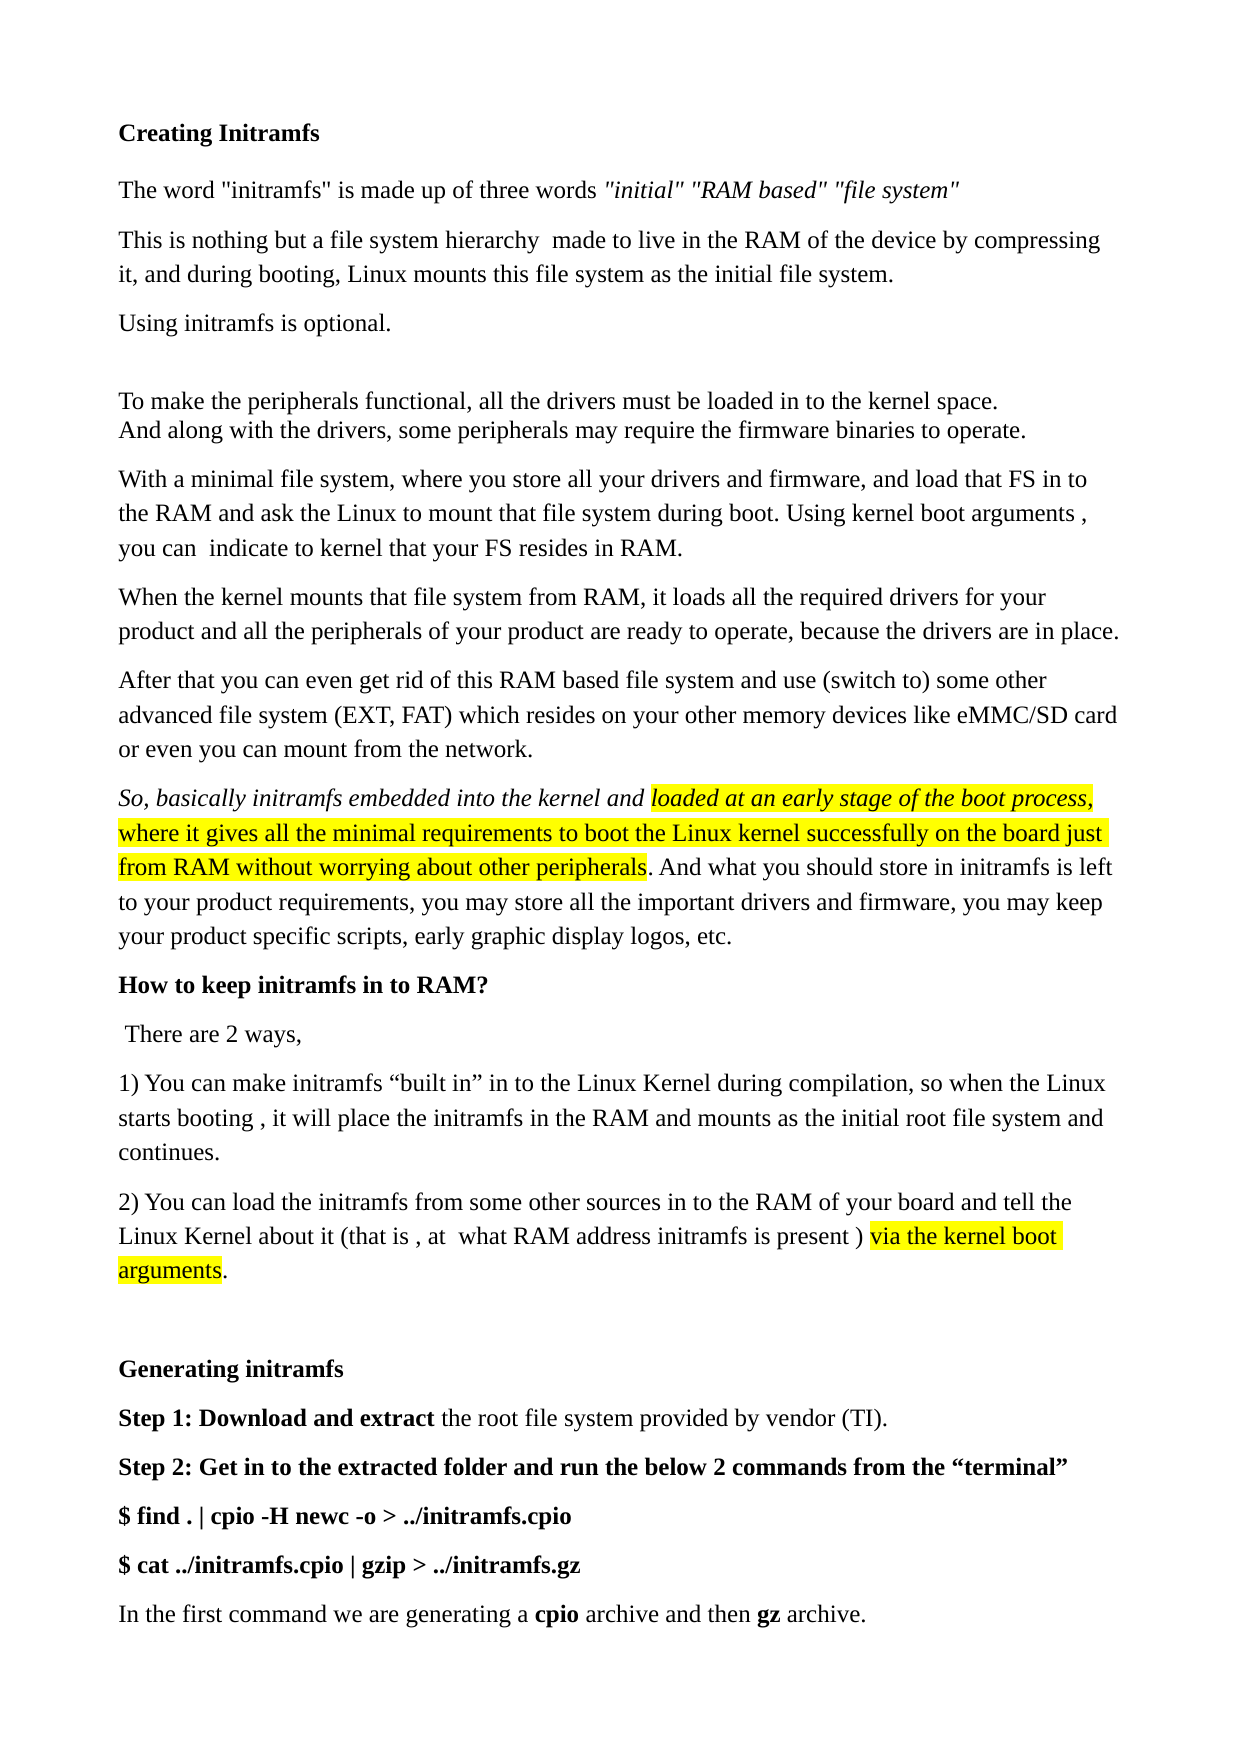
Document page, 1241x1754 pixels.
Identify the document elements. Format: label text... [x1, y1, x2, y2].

text When the kernel mounts that file system from RAM, it loads all the required drivers for your product and all the peripherals of your product are ready to operate, because the drivers are in place. [118, 582, 1122, 645]
text The word "initramfs" is made up of three words "initial" "RAM based" "file system" [118, 176, 1122, 204]
text After that you can even get rid of this RAM based file system and use (switch to) some other advanced file system (EXT, FAT) which resides on your other memory devices like eMMC/SD card or even you can mount from the network. [118, 665, 1122, 763]
text This is nothing but a file system hierarchy made to live in the RAM of the device by compressing it, and during booting, Linux mounts this file system as the initial file system. [118, 225, 1122, 288]
text Step 1: Download and extract the root file system provided by vendor (TI). [118, 1403, 1122, 1431]
text Using initramfs is optional. [118, 308, 1122, 337]
text $ cat ../initramfs.cpio | gzip > ../initramfs.gz [118, 1550, 1122, 1579]
text 1) You can make initramfs “built in” in to the Linux Kernel during compilation, so when the Linux starts booting , it will place the initramfs in the RAM and mounts as the initial root file system and continues. [118, 1068, 1122, 1166]
text How to keep initramfs in to RAM? [118, 970, 1122, 999]
text Creating Initramfs [118, 118, 1122, 147]
text And along with the drivers, some peripherals may require the firmware binaries to operate. [118, 415, 1122, 443]
text To make the peripherals functional, all the drivers must be loaded in to the kernel space. [118, 386, 1122, 415]
text Step 2: Get in to the extracted folder and run the below 2 commands from the “terminal” [118, 1452, 1122, 1481]
text In the first command we are generating a cpio archive and then gz archive. [118, 1599, 1122, 1628]
text Generating initramfs [118, 1354, 1122, 1382]
text There are 2 ways, [118, 1019, 1122, 1048]
text 2) You can load the initramfs from some other sources in to the RAM of your board and tell the Linux Kernel about it (that is , at what RAM address initramfs is present ) via the kernel boot arguments. [118, 1187, 1122, 1284]
text So, basically initramfs embedded into the kernel and loaded at an early stage of the boot process, where it gives all the minimal requirements to boot the Linux kernel successfully on the board just from RAM without worrying about other peripherals. And what you should store in initramfs is left to your product requirements, you may store all the important drivers and firmware, you may keep your product specific scripts, early graphic display logos, etc. [118, 783, 1122, 950]
text $ find . | cpio -H newc -o > ../initramfs.cpio [118, 1501, 1122, 1529]
text With a minimal file system, where you store all your drivers and firmware, and load that FS in to the RAM and ask the Linux to mount that file system during boot. Using kernel boot arguments , you can indicate to kernel that your FS resides in RAM. [118, 464, 1122, 562]
